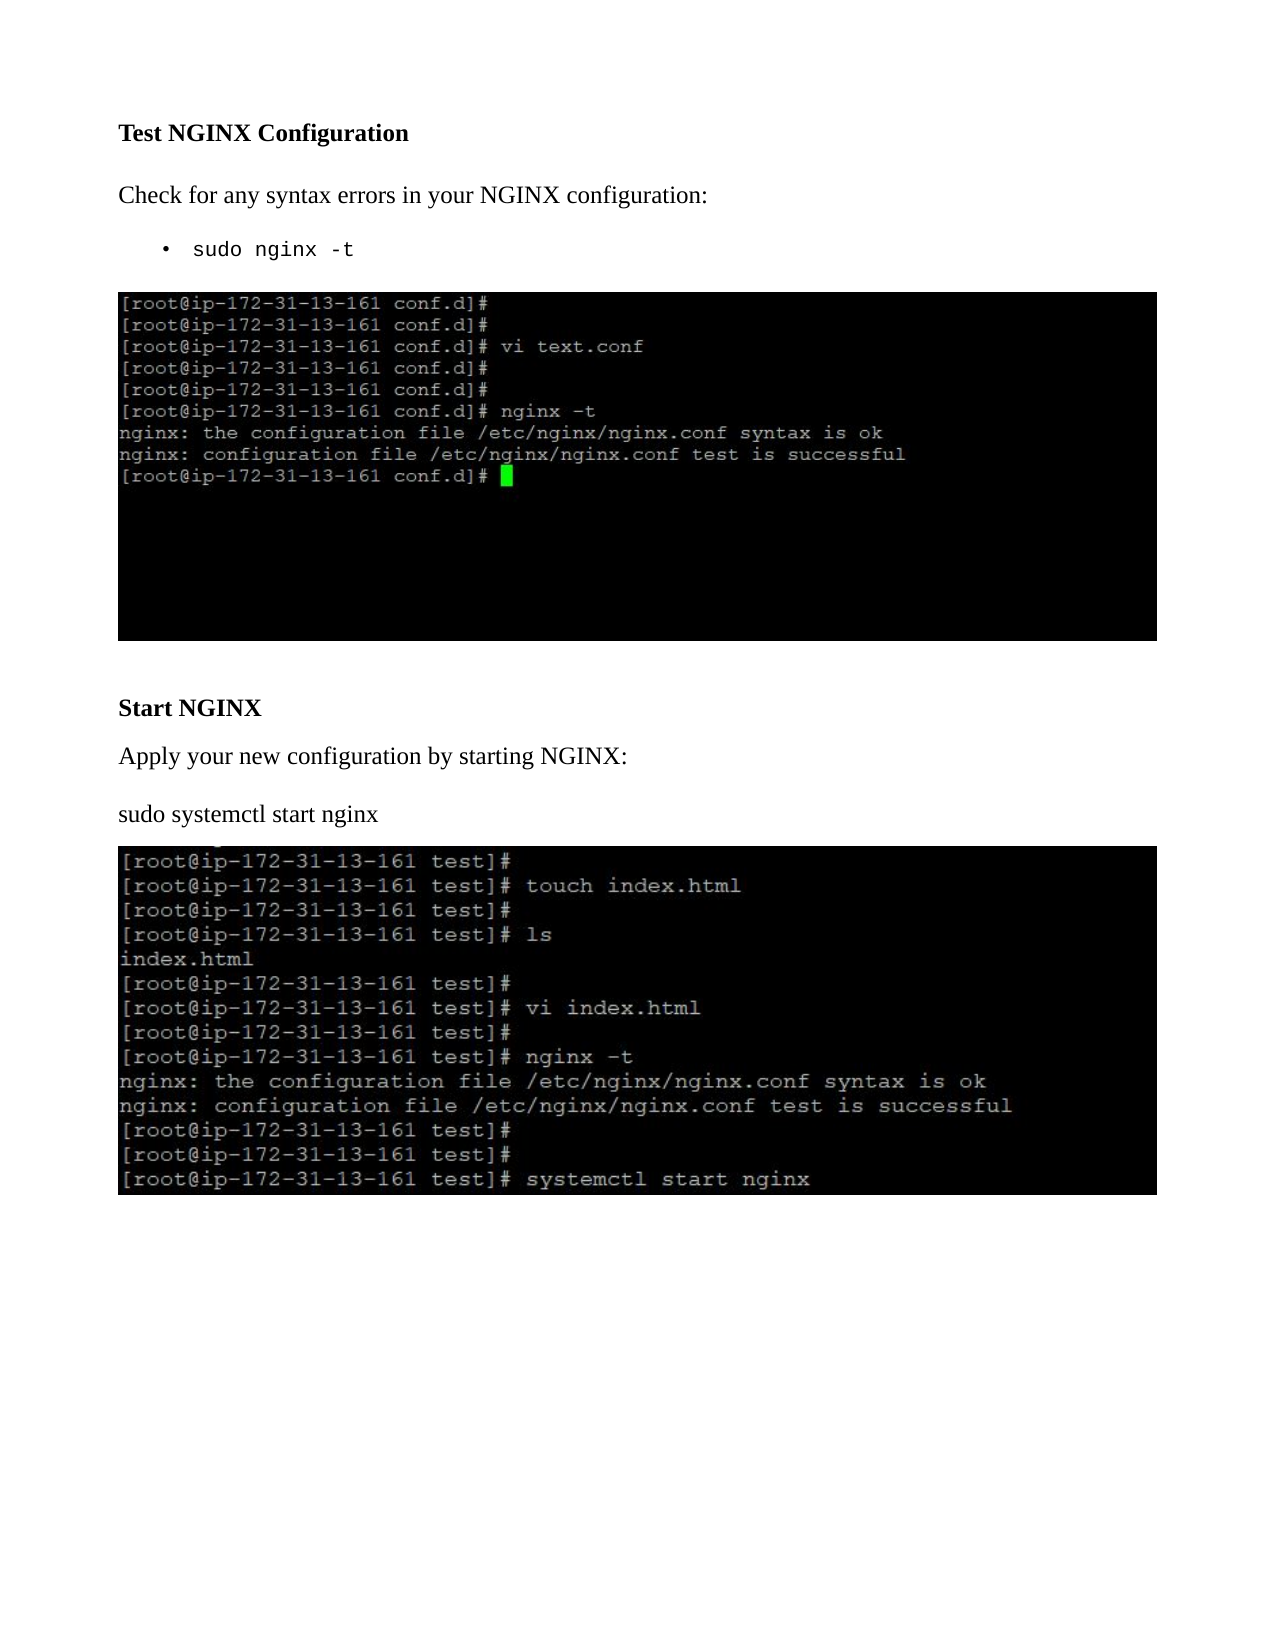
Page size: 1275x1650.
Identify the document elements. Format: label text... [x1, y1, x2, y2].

text Check for any syntax errors in your NGINX configuration: [118, 181, 1157, 209]
text Start NGINX [118, 693, 1157, 722]
text Test NGINX Configuration [118, 118, 1157, 147]
text Apply your new configuration by starting NGINX: [118, 741, 1157, 770]
list sudo nginx -t [162, 239, 1157, 262]
picture [118, 846, 1157, 1195]
text sudo systemctl start nginx [118, 799, 1157, 828]
picture [118, 292, 1157, 641]
